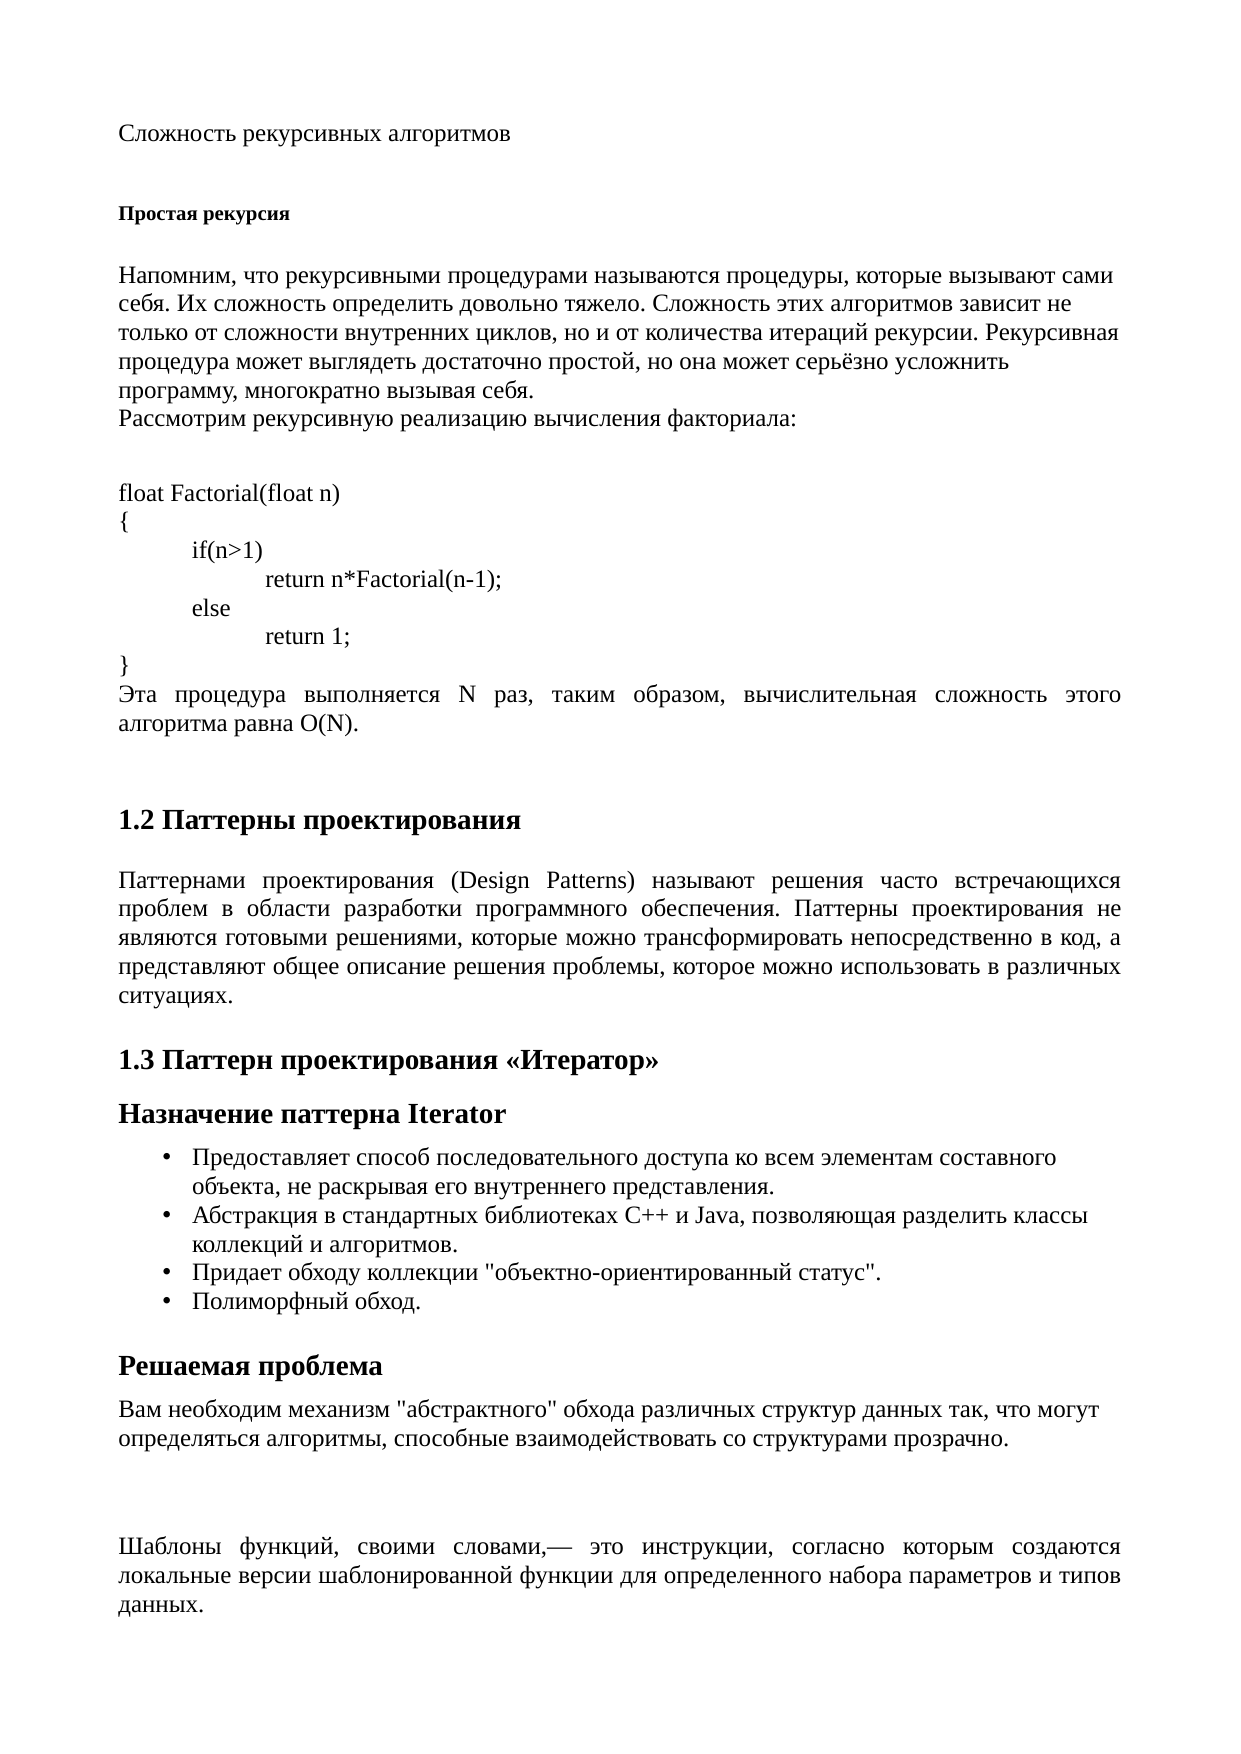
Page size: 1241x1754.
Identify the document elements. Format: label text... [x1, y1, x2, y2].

list Придает обходу коллекции "объектно-ориентированный статус". [162, 1257, 1122, 1286]
text 1.2 Паттерны проектирования [118, 802, 1122, 836]
text Паттернами проектирования (Design Patterns) называют решения часто встречающихся проблем в области разработки программного обеспечения. Паттерны проектирования не являются готовыми решениями, которые можно трансформировать непосредственно в код, а представляют общее описание решения проблемы, которое можно использовать в различных ситуациях. [118, 865, 1122, 1008]
text return n*Factorial(n-1); [118, 564, 1122, 593]
list Предоставляет способ последовательного доступа ко всем элементам составного объекта, не раскрывая его внутреннего представления. [162, 1142, 1122, 1200]
text else [118, 593, 1122, 621]
text Шаблоны функций, своими словами,— это инструкции, согласно которым создаются локальные версии шаблонированной функции для определенного набора параметров и типов данных. [118, 1531, 1122, 1618]
subtitle Назначение паттерна Iterator [118, 1096, 1122, 1130]
text Вам необходим механизм "абстрактного" обхода различных структур данных так, что могут определяться алгоритмы, способные взаимодействовать со структурами прозрачно. [118, 1394, 1122, 1452]
text return 1; [118, 621, 1122, 650]
subtitle Решаемая проблема [118, 1348, 1122, 1382]
text if(n>1) [118, 535, 1122, 564]
text Эта процедура выполняется N раз, таким образом, вычислительная сложность этого алгоритма равна O(N). [118, 679, 1122, 736]
text 1.3 Паттерн проектирования «Итератор» [118, 1042, 1122, 1076]
list Полиморфный обход. [162, 1286, 1122, 1315]
text float Factorial(float n) [118, 478, 1122, 506]
text Напомним, что рекурсивными процедурами называются процедуры, которые вызывают сами себя. Их сложность определить довольно тяжело. Сложность этих алгоритмов зависит не только от сложности внутренних циклов, но и от количества итераций рекурсии. Рекурсивная процедура может выглядеть достаточно простой, но она может серьёзно усложнить программу, многократно вызывая себя. Рассмотрим рекурсивную реализацию вычисления факториала: [118, 231, 1122, 432]
text } [118, 650, 1122, 679]
text { [118, 506, 1122, 535]
list Абстракция в стандартных библиотеках C++ и Java, позволяющая разделить классы коллекций и алгоритмов. [162, 1200, 1122, 1257]
subtitle Простая рекурсия [118, 201, 1122, 225]
subtitle Сложность рекурсивных алгоритмов [118, 118, 1122, 147]
